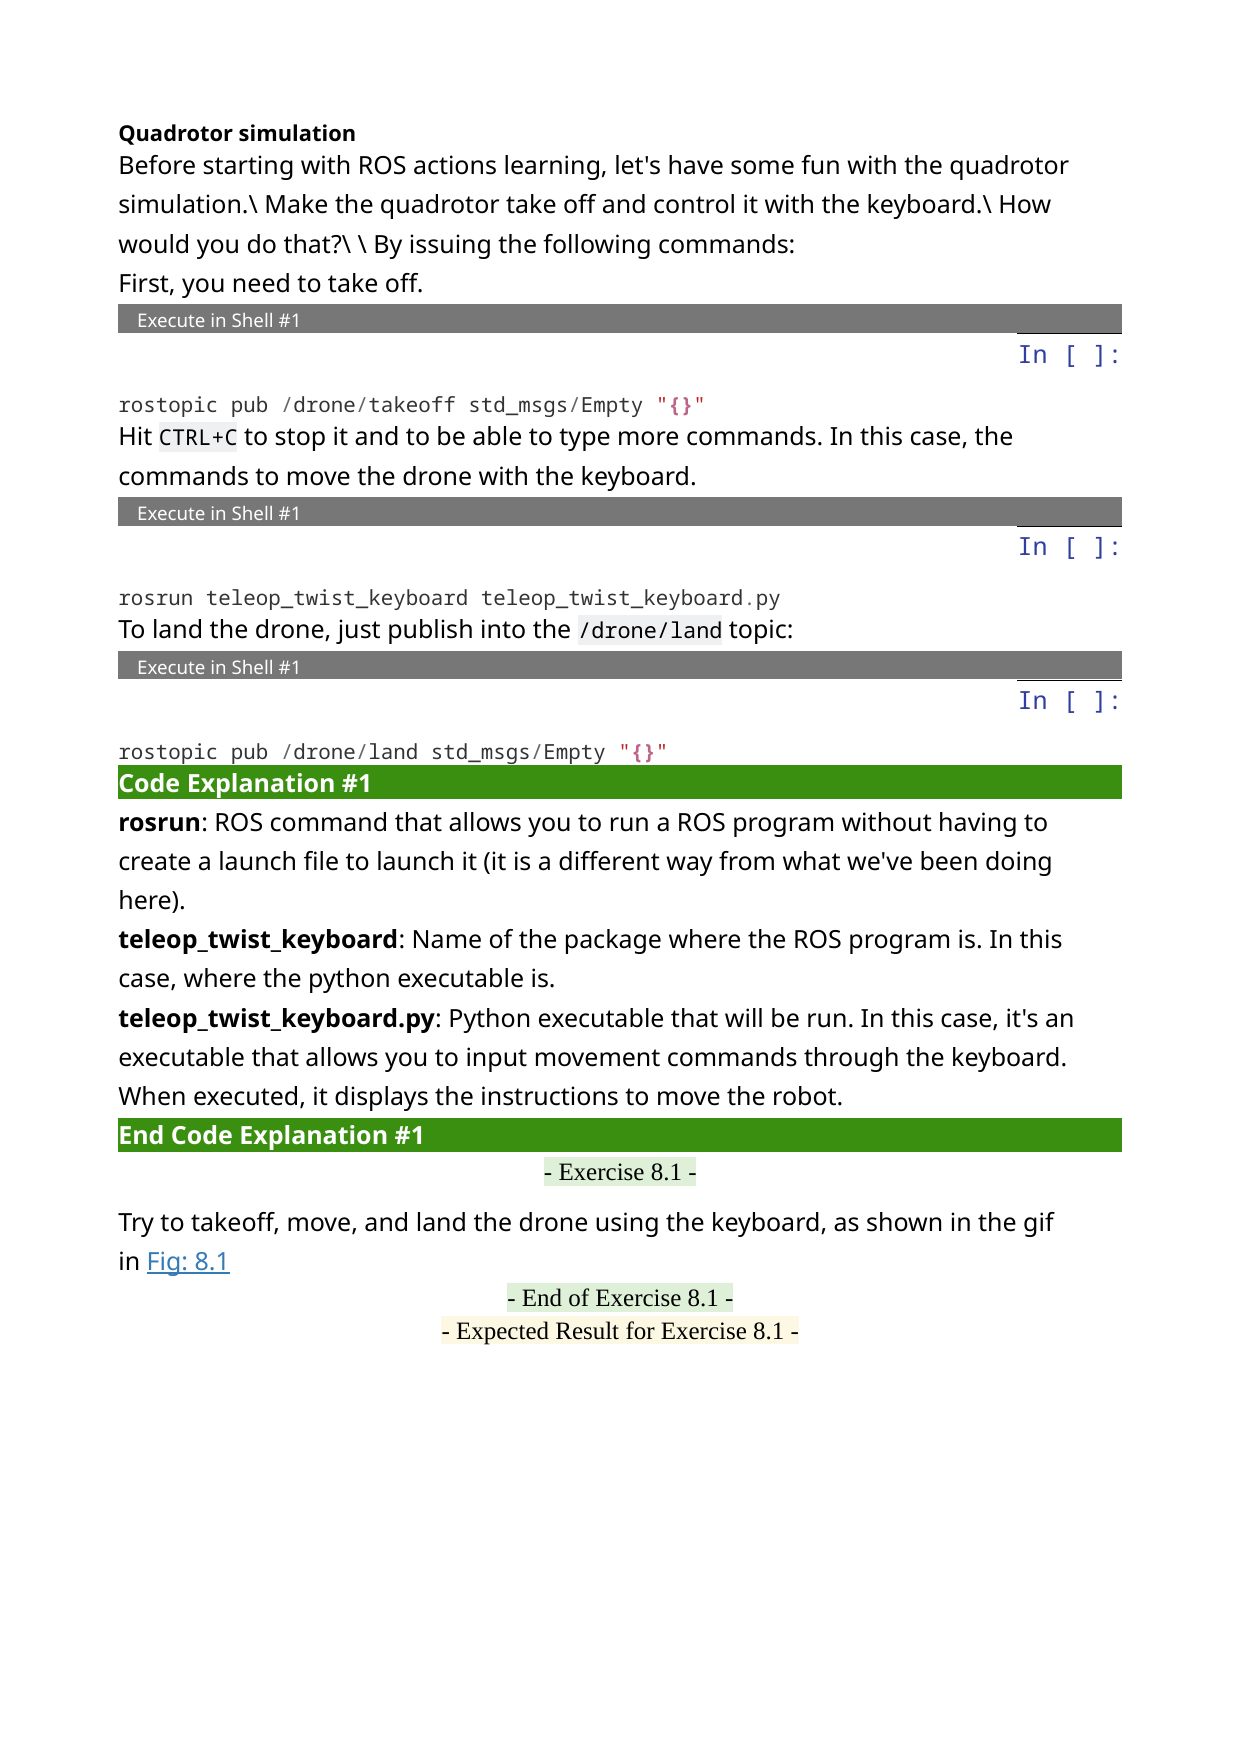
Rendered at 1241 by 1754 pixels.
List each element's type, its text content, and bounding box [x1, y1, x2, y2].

text In [ ]: [118, 526, 1122, 563]
text Execute in Shell #1 [118, 651, 1122, 679]
subtitle Quadrotor simulation [118, 118, 1122, 148]
text Execute in Shell #1 [118, 497, 1122, 526]
text rostopic pub /drone/takeoff std_msgs/Empty "{}" [118, 391, 1122, 419]
text Code Explanation #1 [118, 765, 1122, 799]
text In [ ]: [118, 333, 1122, 370]
text rostopic pub /drone/land std_msgs/Empty "{}" [118, 737, 1122, 765]
text Execute in Shell #1 [118, 304, 1122, 333]
text teleop_twist_keyboard.py: Python executable that will be run. In this case, it's an executable that allows you to input movement commands through the keyboard. When executed, it displays the instructions to move the robot. [118, 1000, 1122, 1113]
text rosrun: ROS command that allows you to run a ROS program without having to create a launch file to launch it (it is a different way from what we've been doing here). [118, 804, 1122, 917]
text - End of Exercise 8.1 - [118, 1283, 1122, 1312]
text Before starting with ROS actions learning, let's have some fun with the quadrotor simulation.\ Make the quadrotor take off and control it with the keyboard.\ How would you do that?\ \ By issuing the following commands: [118, 148, 1122, 260]
text In [ ]: [118, 679, 1122, 717]
text - Expected Result for Exercise 8.1 - [118, 1316, 1122, 1344]
text To land the drone, just publish into the /drone/land topic: [118, 612, 1122, 646]
text End Code Explanation #1 [118, 1118, 1122, 1152]
text Try to takeoff, move, and land the drone using the keyboard, as shown in the gif in Fig: 8.1 [118, 1204, 1122, 1278]
text rosrun teleop_twist_keyboard teleop_twist_keyboard.py [118, 583, 1122, 612]
text First, you need to take off. [118, 265, 1122, 299]
text - Exercise 8.1 - [118, 1157, 1122, 1186]
text teleop_twist_keyboard: Name of the package where the ROS program is. In this case, where the python executable is. [118, 922, 1122, 995]
text Hit CTRL+C to stop it and to be able to type more commands. In this case, the commands to move the drone with the keyboard. [118, 419, 1122, 492]
